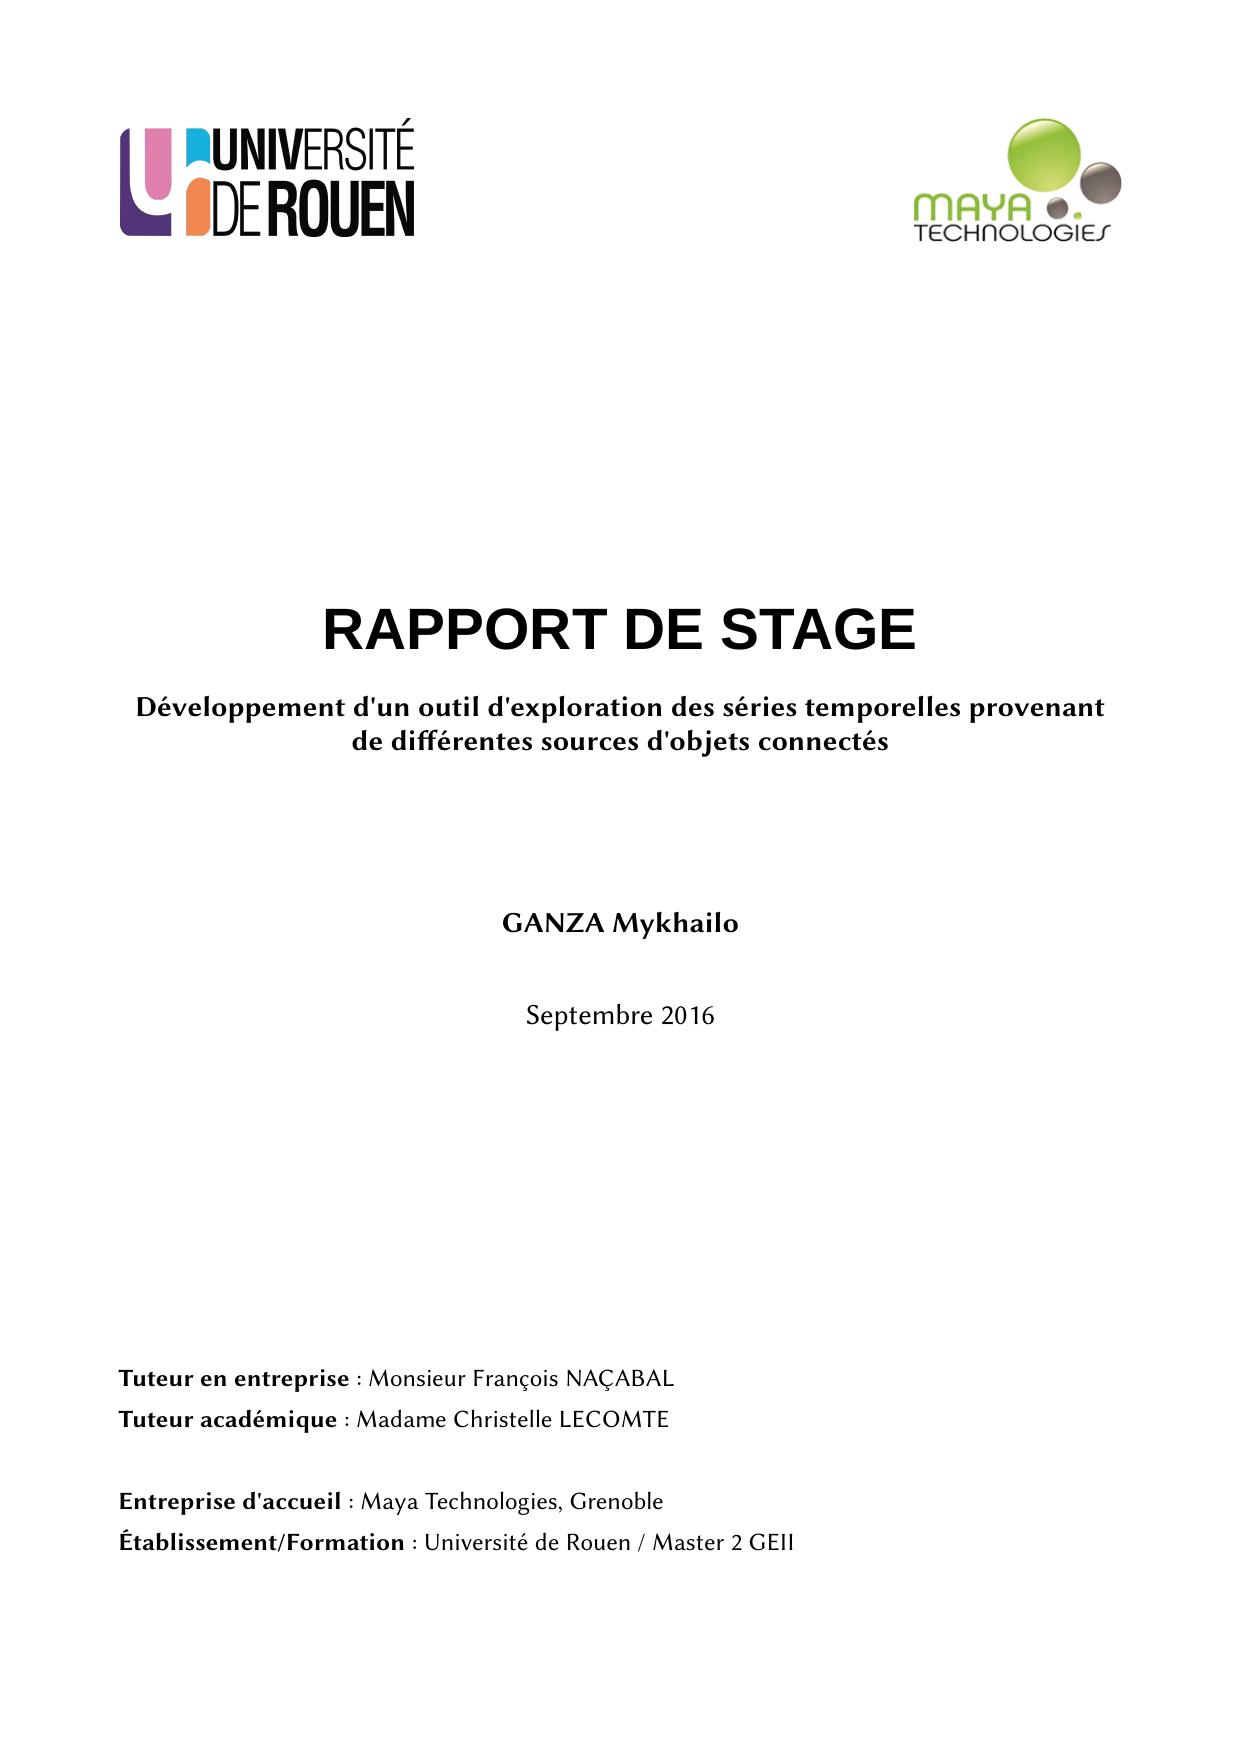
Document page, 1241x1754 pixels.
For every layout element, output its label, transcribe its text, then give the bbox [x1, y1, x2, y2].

text Septembre 2016 [118, 998, 1122, 1032]
text GANZA Mykhailo [118, 907, 1122, 940]
text RAPPORT DE STAGE [118, 595, 1122, 662]
picture [120, 118, 414, 237]
text Tuteur académique : Madame Christelle LECOMTE [118, 1405, 1122, 1434]
text Tuteur en entreprise : Monsieur François NAÇABAL [118, 1364, 1122, 1393]
picture [913, 118, 1122, 242]
text Établissement/Formation : Université de Rouen / Master 2 GEII [118, 1528, 1122, 1557]
text Développement d'un outil d'exploration des séries temporelles provenant de différentes sources d'objets connectés [118, 691, 1122, 757]
text Entreprise d'accueil : Maya Technologies, Grenoble [118, 1487, 1122, 1516]
